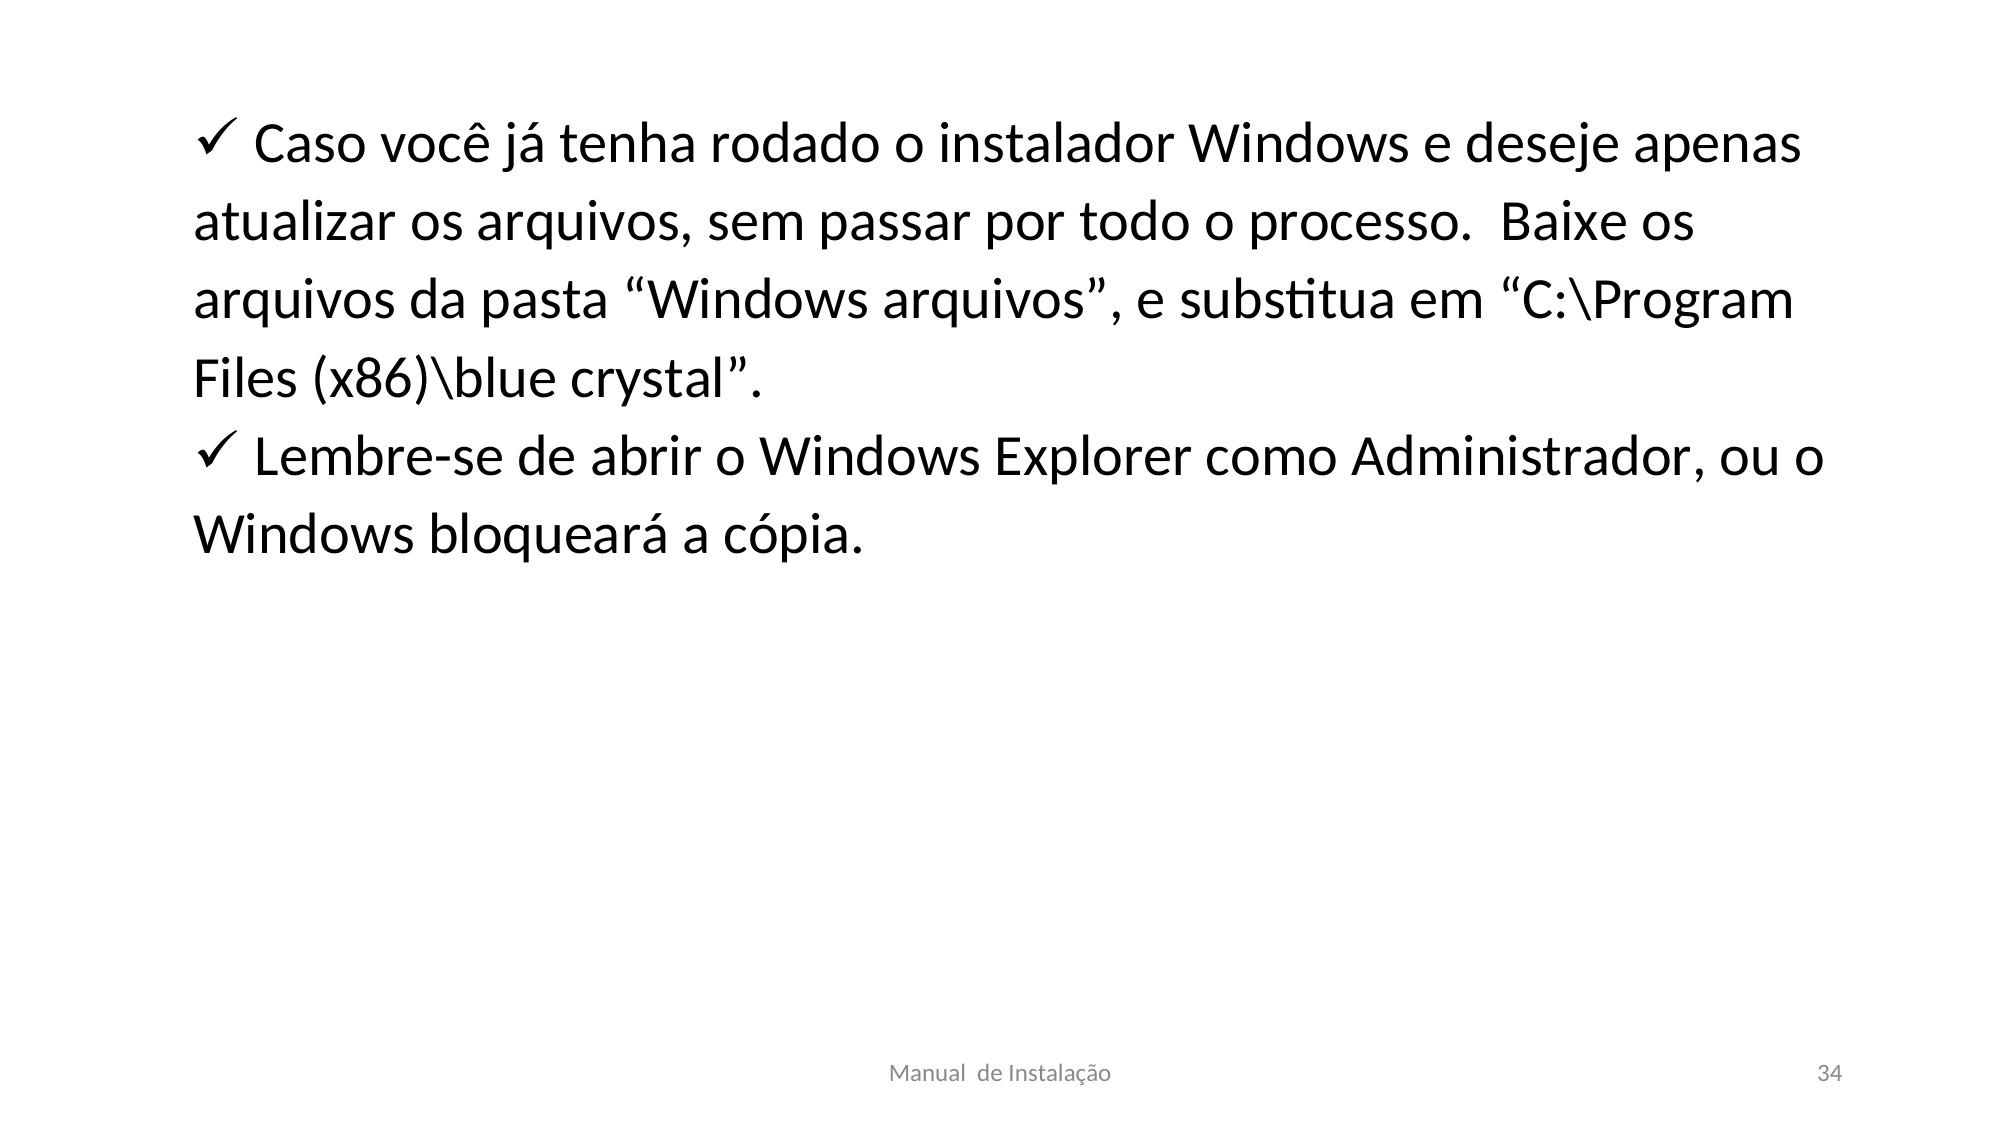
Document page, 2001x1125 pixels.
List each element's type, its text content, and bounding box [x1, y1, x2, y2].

list  Caso você já tenha rodado o instalador Windows e deseje apenas atualizar os arquivos, sem passar por todo o processo. Baixe os arquivos da pasta “Windows arquivos”, e substitua em “C:\Program Files (x86)\blue crystal”. [193, 106, 1842, 412]
list  Lembre-se de abrir o Windows Explorer como Administrador, ou o Windows bloqueará a cópia. [193, 419, 1842, 568]
